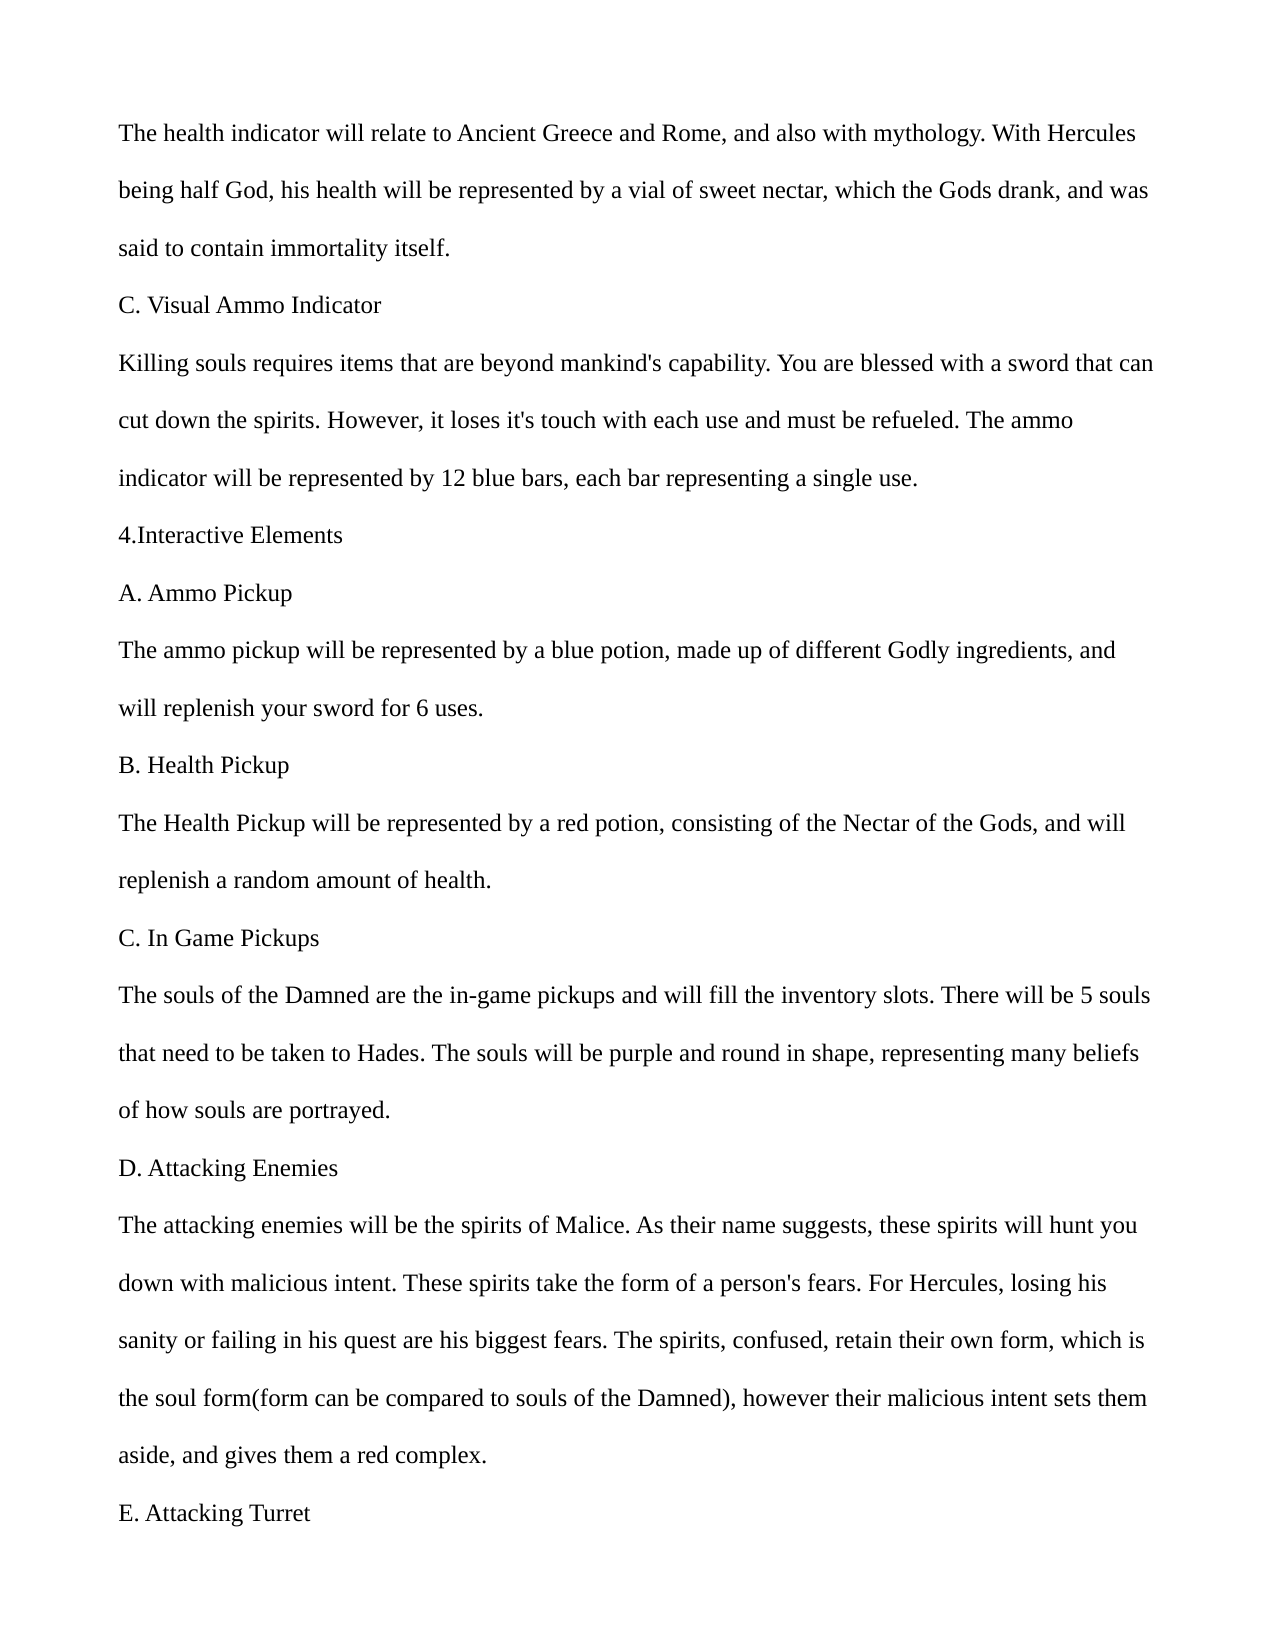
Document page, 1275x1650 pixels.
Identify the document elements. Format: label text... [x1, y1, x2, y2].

text 4.Interactive Elements [118, 521, 1157, 549]
text B. Health Pickup [118, 751, 1157, 779]
text The Health Pickup will be represented by a red potion, consisting of the Nectar of the Gods, and will replenish a random amount of health. [118, 808, 1157, 894]
text E. Attacking Turret [118, 1498, 1157, 1527]
text The attacking enemies will be the spirits of Malice. As their name suggests, these spirits will hunt you down with malicious intent. These spirits take the form of a person's fears. For Hercules, losing his sanity or failing in his quest are his biggest fears. The spirits, confused, retain their own form, which is the soul form(form can be compared to souls of the Damned), however their malicious intent sets them aside, and gives them a red complex. [118, 1211, 1157, 1469]
text The souls of the Damned are the in-game pickups and will fill the inventory slots. There will be 5 souls that need to be taken to Hades. The souls will be purple and round in shape, representing many beliefs of how souls are portrayed. [118, 981, 1157, 1124]
text The ammo pickup will be represented by a blue potion, made up of different Godly ingredients, and will replenish your sword for 6 uses. [118, 636, 1157, 722]
text The health indicator will relate to Ancient Greece and Rome, and also with mythology. With Hercules being half God, his health will be represented by a vial of sweet nectar, which the Gods drank, and was said to contain immortality itself. [118, 118, 1157, 262]
text A. Ammo Pickup [118, 578, 1157, 607]
text D. Attacking Enemies [118, 1153, 1157, 1182]
text Killing souls requires items that are beyond mankind's capability. You are blessed with a sword that can cut down the spirits. However, it loses it's touch with each use and must be refueled. The ammo indicator will be represented by 12 blue bars, each bar representing a single use. [118, 348, 1157, 492]
text C. In Game Pickups [118, 923, 1157, 952]
text C. Visual Ammo Indicator [118, 291, 1157, 319]
